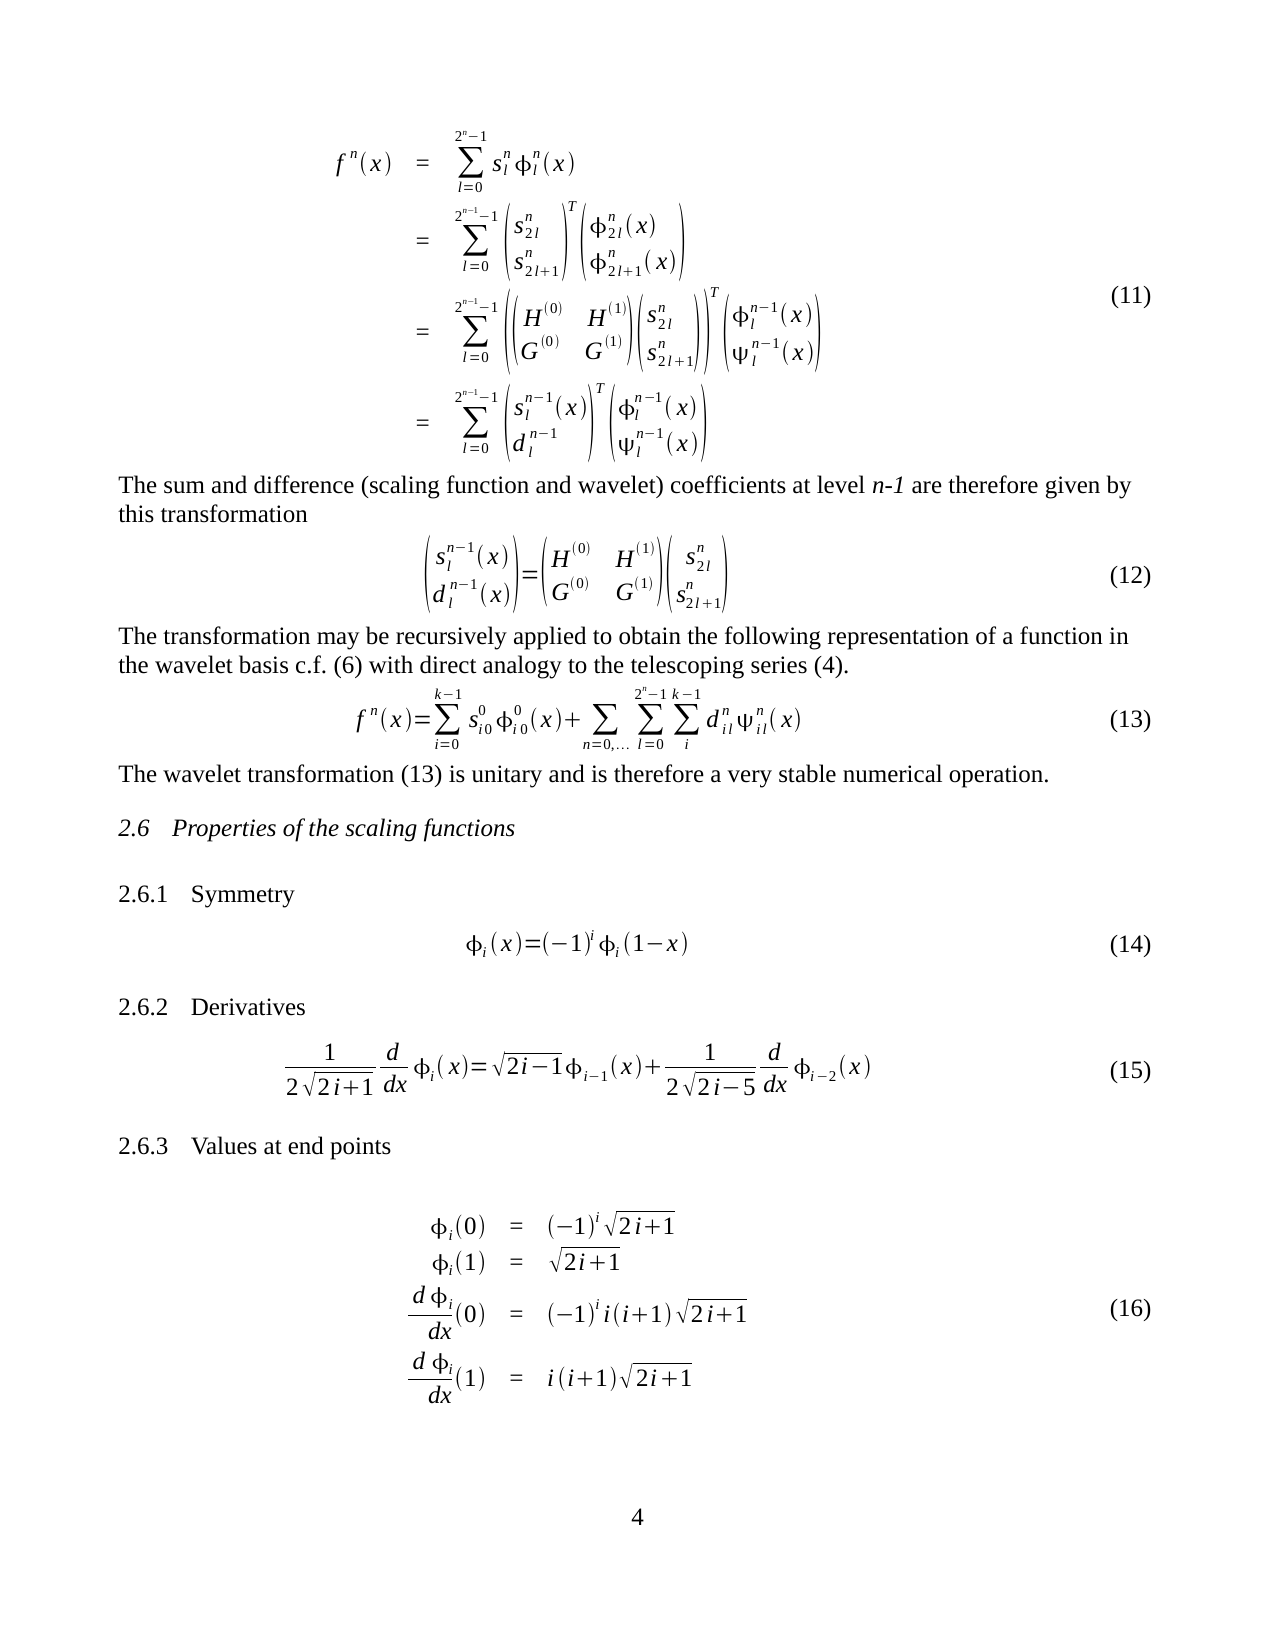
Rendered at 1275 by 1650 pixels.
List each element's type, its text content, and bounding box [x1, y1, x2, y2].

subtitle Derivatives [118, 992, 1157, 1021]
table_header (13) [1041, 679, 1157, 759]
subtitle Symmetry [118, 879, 1157, 908]
subtitle Properties of the scaling functions [118, 813, 1157, 842]
table_header [118, 528, 1041, 621]
table_header [118, 1033, 1041, 1106]
table_header (14) [1041, 921, 1157, 967]
table_header (12) [1041, 528, 1157, 621]
table_header [118, 921, 1041, 967]
text The wavelet transformation (13) is unitary and is therefore a very stable numerical operation. [118, 759, 1157, 788]
subtitle Values at end points [118, 1131, 1157, 1159]
table_header [118, 1201, 1041, 1415]
table_header (16) [1041, 1201, 1157, 1415]
text The transformation may be recursively applied to obtain the following representation of a function in the wavelet basis c.f. (6) with direct analogy to the telescoping series (4). [118, 621, 1157, 678]
table_header [118, 118, 1041, 470]
table_header (15) [1041, 1033, 1157, 1106]
table_header [118, 679, 1041, 759]
table_header (11) [1041, 118, 1157, 470]
text The sum and difference (scaling function and wavelet) coefficients at level n-1 are therefore given by this transformation [118, 470, 1157, 528]
